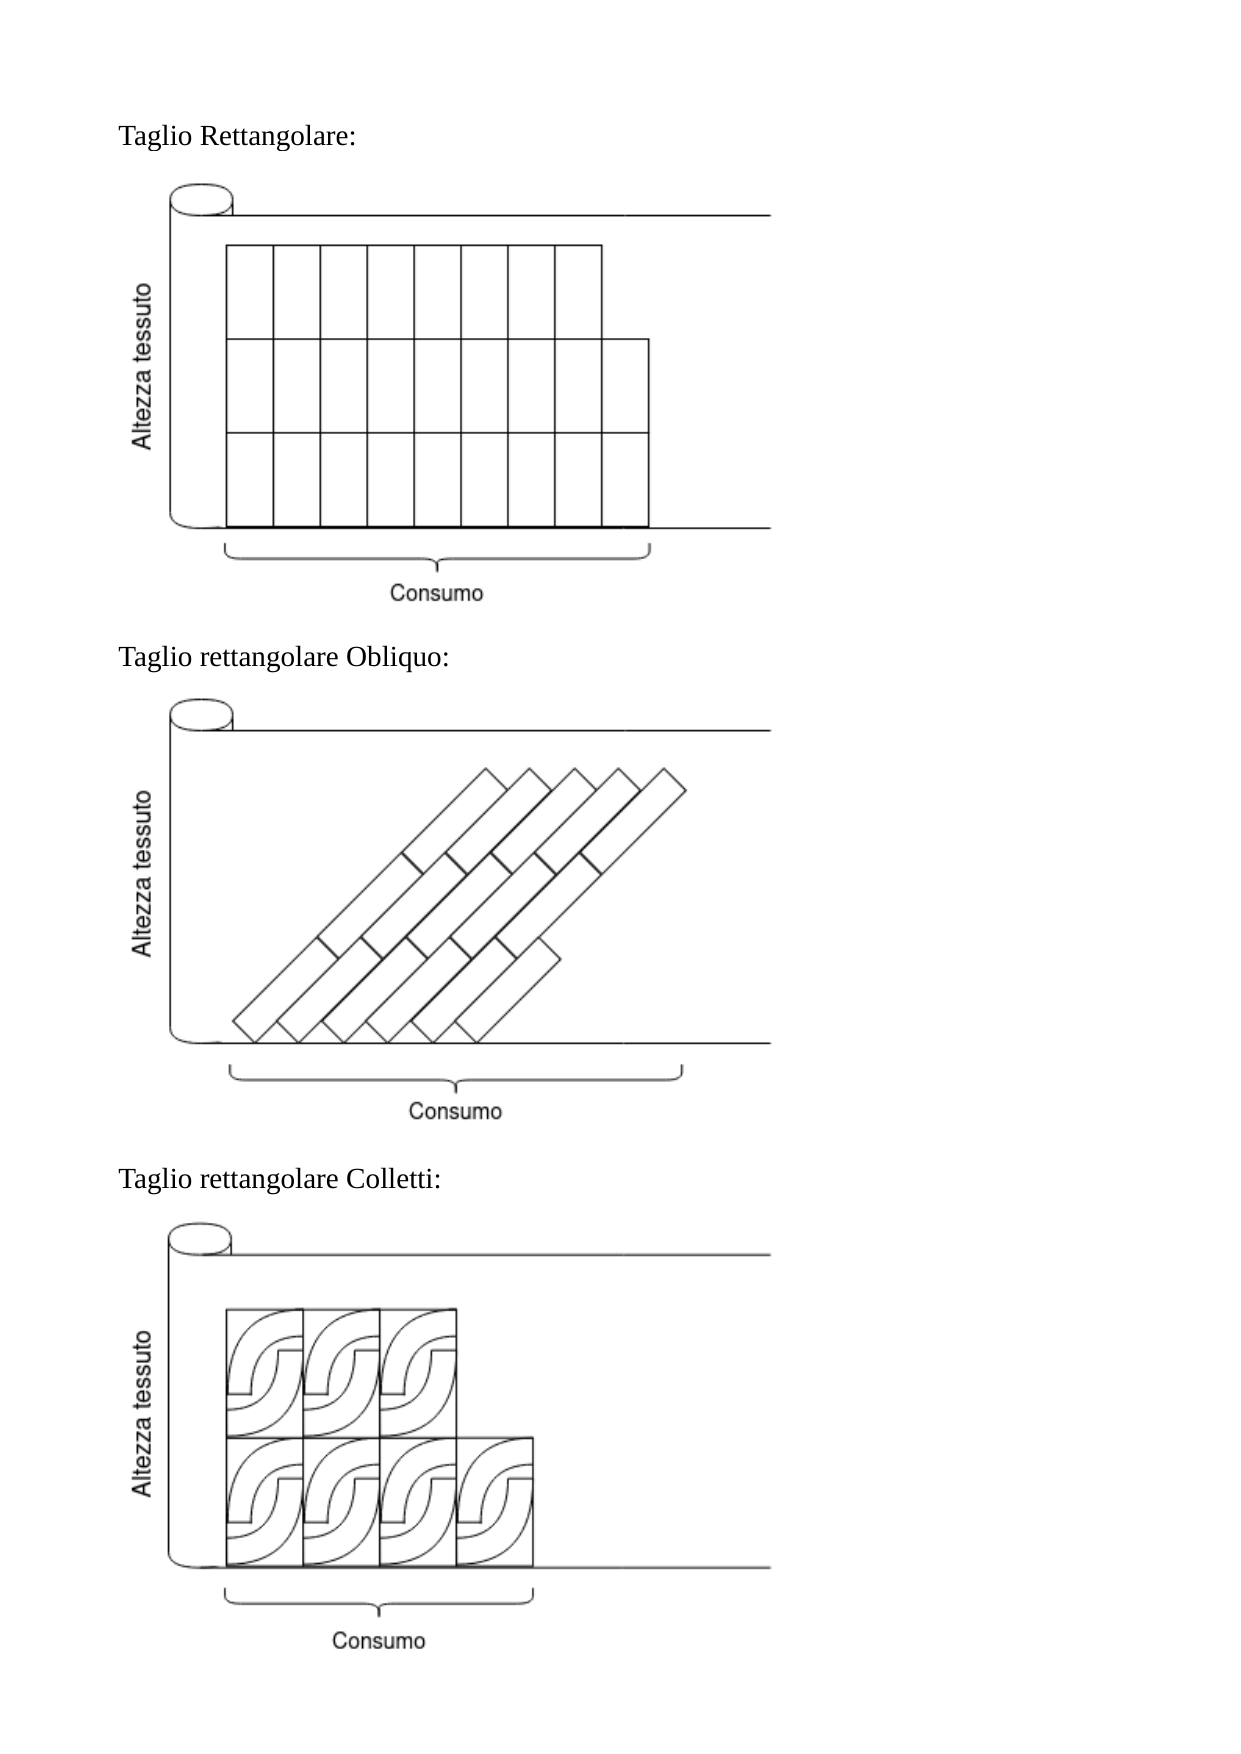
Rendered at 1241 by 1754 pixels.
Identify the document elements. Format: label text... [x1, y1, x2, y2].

text Taglio Rettangolare: [118, 118, 1122, 152]
picture [129, 681, 1111, 1128]
picture [129, 1373, 1111, 1669]
text Taglio rettangolare Colletti: [118, 1162, 1122, 1195]
text Taglio rettangolare Obliquo: [118, 152, 1122, 673]
